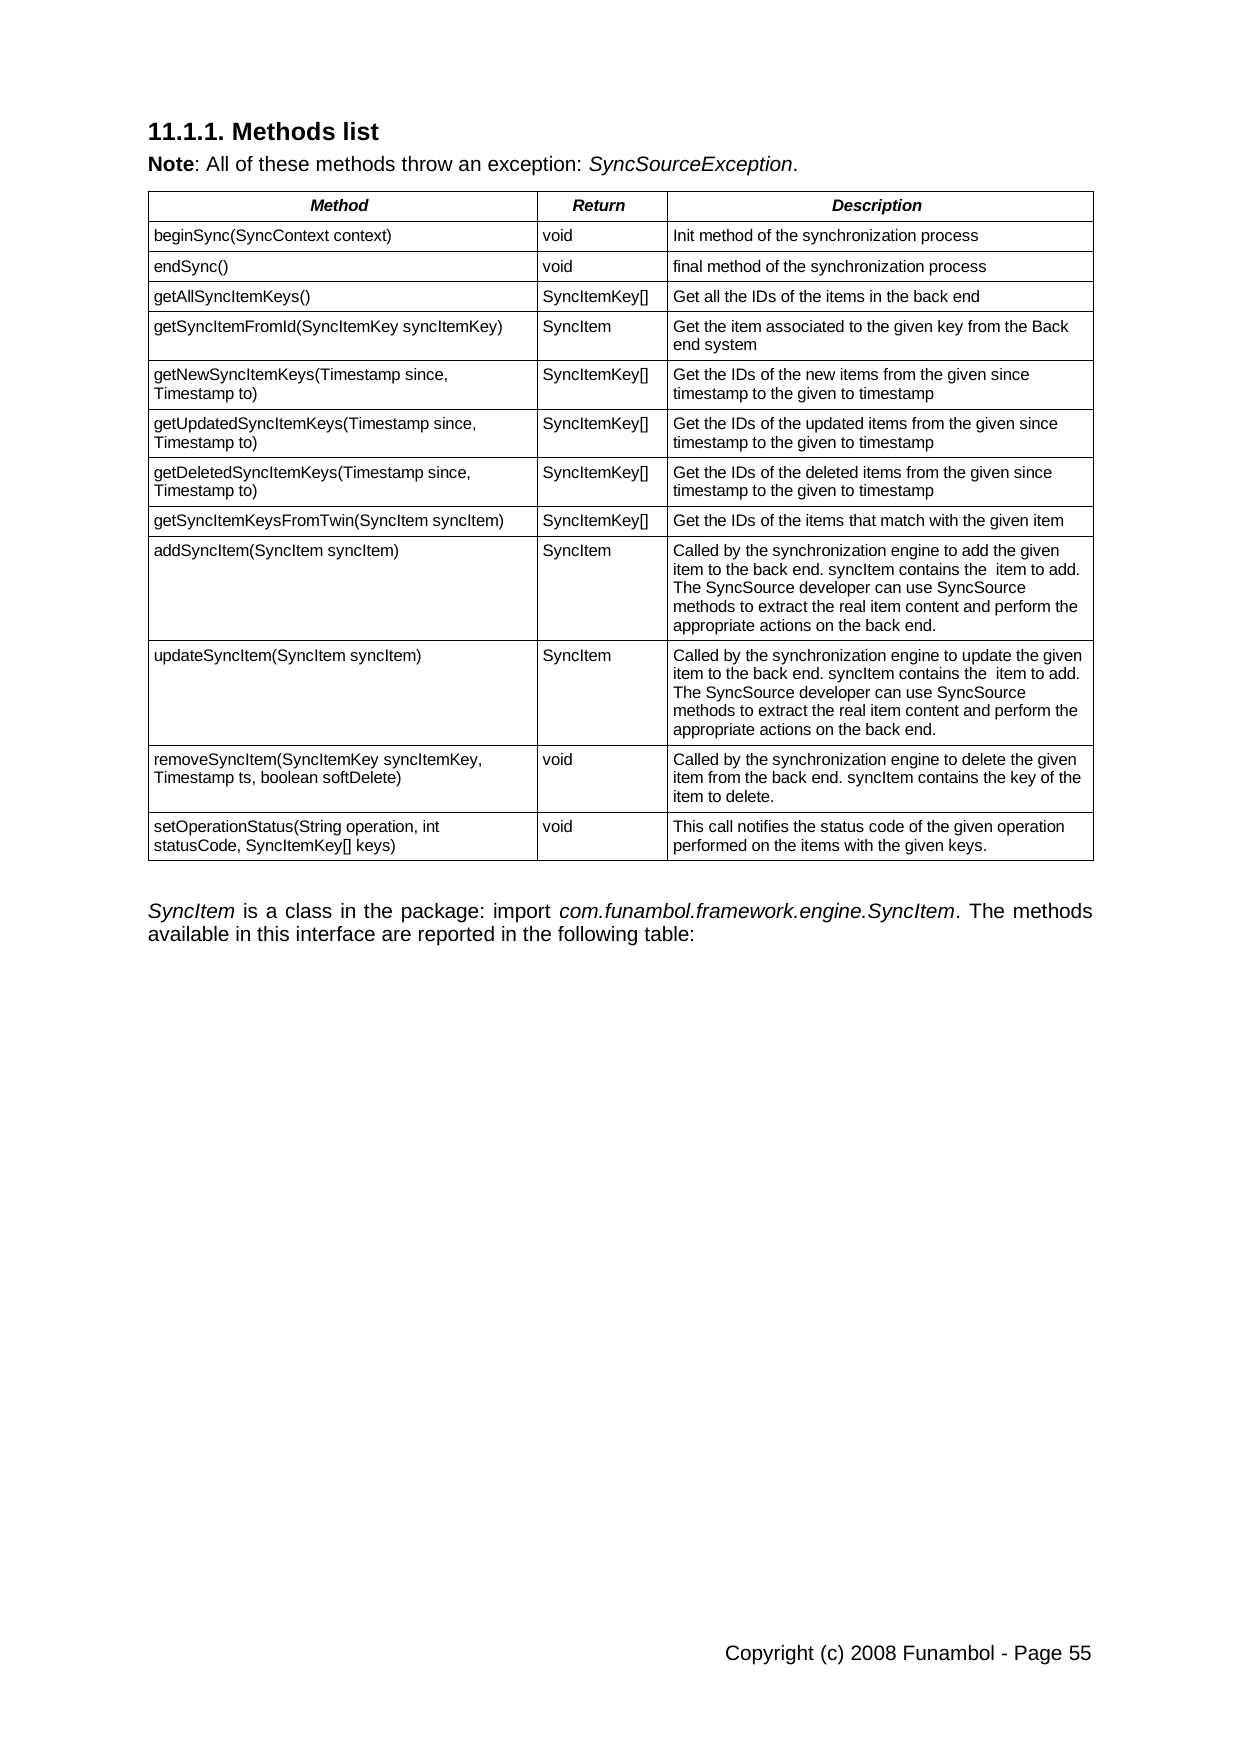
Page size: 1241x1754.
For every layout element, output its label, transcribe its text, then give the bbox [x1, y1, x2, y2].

table_cell SyncItem [538, 312, 667, 360]
table_header Return [538, 192, 667, 221]
table_cell Called by the synchronization engine to add the given item to the back end. syncItem contains the item to add. The SyncSource developer can use SyncSource methods to extract the real item content and perform the appropriate actions on the back end. [668, 537, 1093, 640]
text SyncItem is a class in the package: import com.funambol.framework.engine.SyncItem. The methods available in this interface are reported in the following table: [148, 899, 1093, 946]
table_cell SyncItemKey[] [538, 282, 667, 311]
table_cell getNewSyncItemKeys(Timestamp since, Timestamp to) [149, 361, 537, 409]
table_cell Called by the synchronization engine to update the given item to the back end. syncItem contains the item to add. The SyncSource developer can use SyncSource methods to extract the real item content and perform the appropriate actions on the back end. [668, 641, 1093, 745]
table_cell SyncItemKey[] [538, 361, 667, 409]
table_cell final method of the synchronization process [668, 252, 1093, 281]
table_cell void [538, 746, 667, 812]
table_cell SyncItemKey[] [538, 507, 667, 536]
table_cell Get the item associated to the given key from the Back end system [668, 312, 1093, 360]
table_cell getAllSyncItemKeys() [149, 282, 537, 311]
table_cell removeSyncItem(SyncItemKey syncItemKey, Timestamp ts, boolean softDelete) [149, 746, 537, 812]
table_cell getUpdatedSyncItemKeys(Timestamp since, Timestamp to) [149, 410, 537, 457]
table_cell SyncItemKey[] [538, 410, 667, 457]
table_cell This call notifies the status code of the given operation performed on the items with the given keys. [668, 813, 1093, 860]
table_cell Called by the synchronization engine to delete the given item from the back end. syncItem contains the key of the item to delete. [668, 746, 1093, 812]
table_cell Init method of the synchronization process [668, 222, 1093, 251]
table_header Method [149, 192, 537, 221]
table_cell beginSync(SyncContext context) [149, 222, 537, 251]
table_cell Get all the IDs of the items in the back end [668, 282, 1093, 311]
table_cell getSyncItemFromId(SyncItemKey syncItemKey) [149, 312, 537, 360]
table_cell void [538, 252, 667, 281]
table_cell getSyncItemKeysFromTwin(SyncItem syncItem) [149, 507, 537, 536]
table_cell getDeletedSyncItemKeys(Timestamp since, Timestamp to) [149, 458, 537, 506]
subtitle Methods list [148, 118, 1093, 146]
table_header Description [668, 192, 1093, 221]
table_cell Get the IDs of the deleted items from the given since timestamp to the given to timestamp [668, 458, 1093, 506]
table_cell SyncItemKey[] [538, 458, 667, 506]
text Note: All of these methods throw an exception: SyncSourceException. [148, 152, 1093, 176]
table_cell void [538, 222, 667, 251]
table_cell Get the IDs of the updated items from the given since timestamp to the given to timestamp [668, 410, 1093, 457]
table_cell SyncItem [538, 641, 667, 745]
table_cell addSyncItem(SyncItem syncItem) [149, 537, 537, 640]
table_cell Get the IDs of the items that match with the given item [668, 507, 1093, 536]
table_cell SyncItem [538, 537, 667, 640]
table_cell Get the IDs of the new items from the given since timestamp to the given to timestamp [668, 361, 1093, 409]
table_cell endSync() [149, 252, 537, 281]
table_cell void [538, 813, 667, 860]
table_cell updateSyncItem(SyncItem syncItem) [149, 641, 537, 745]
table_cell setOperationStatus(String operation, int statusCode, SyncItemKey[] keys) [149, 813, 537, 860]
